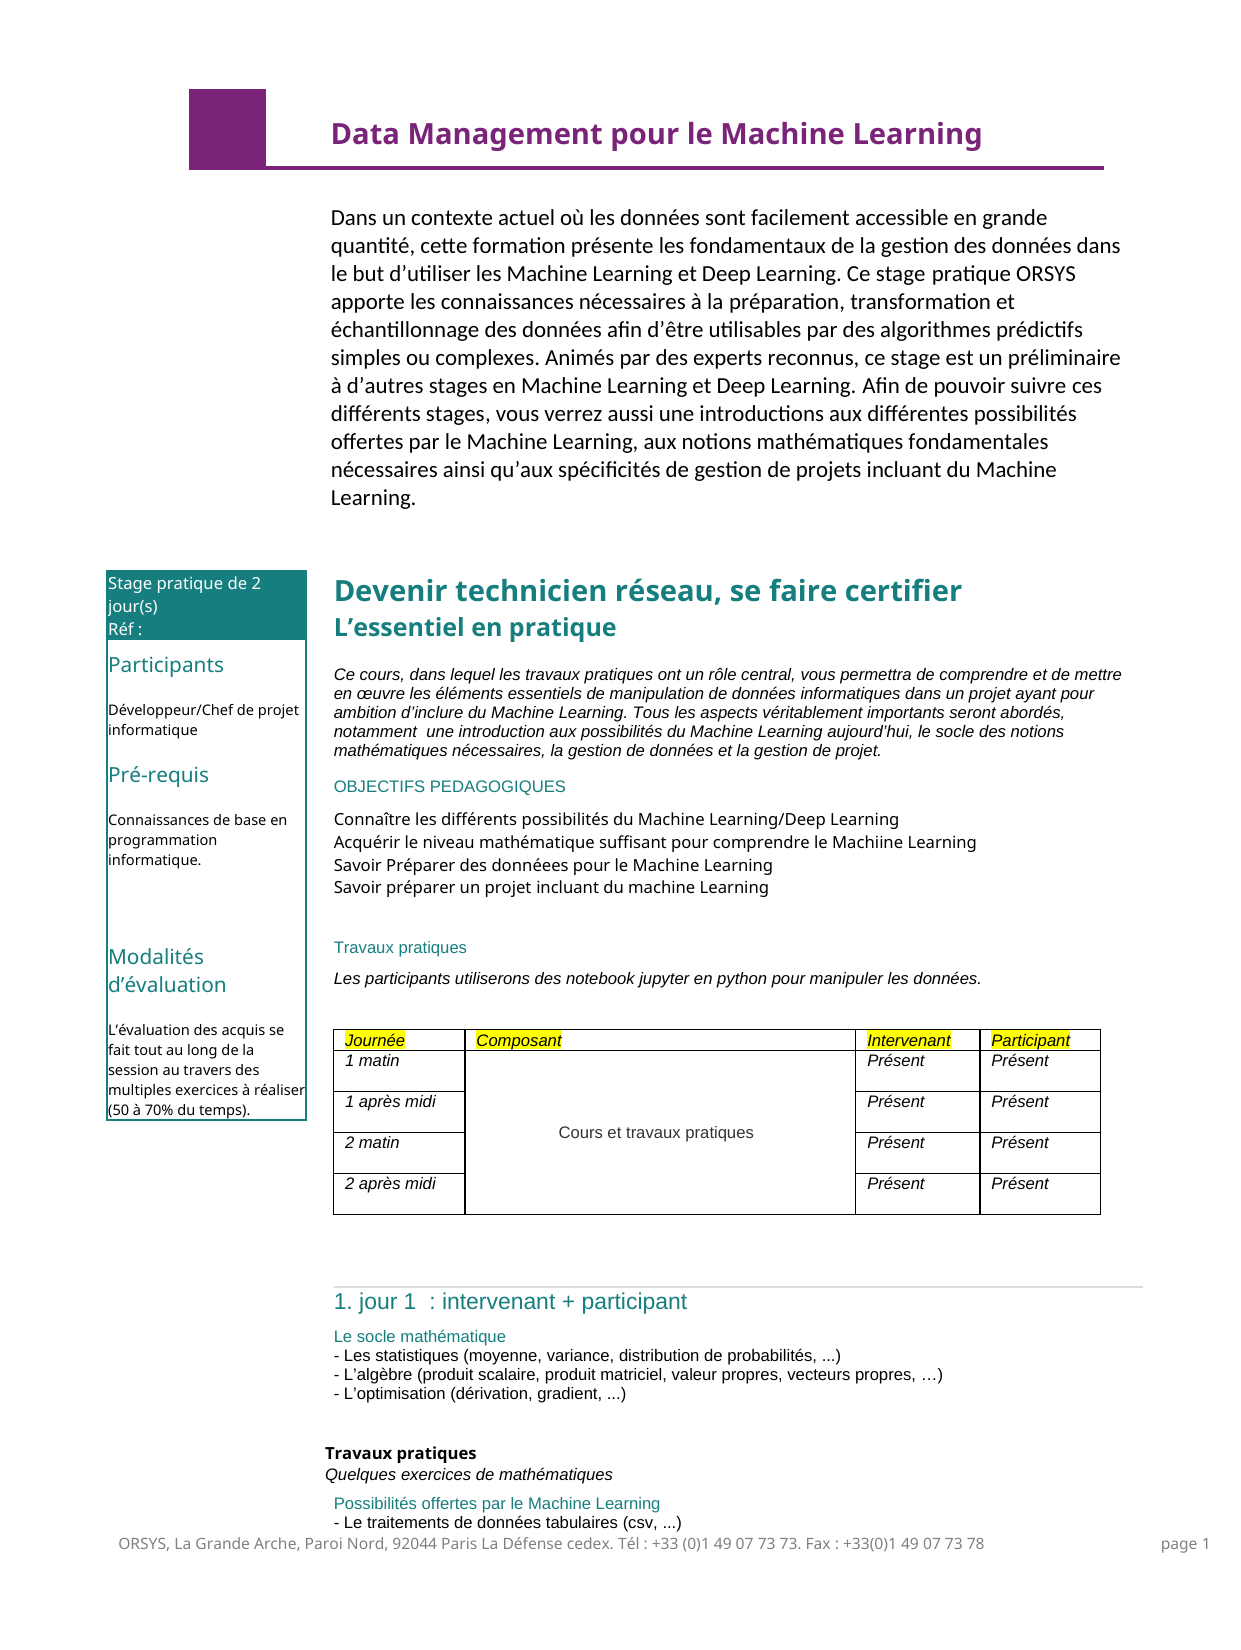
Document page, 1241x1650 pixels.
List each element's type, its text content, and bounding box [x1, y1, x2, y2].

text Dans un contexte actuel où les données sont facilement accessible en grande quantité, cette formation présente les fondamentaux de la gestion des données dans le but d’utiliser les Machine Learning et Deep Learning. Ce stage pratique ORSYS apporte les connaissances nécessaires à la préparation, transformation et échantillonnage des données afin d’être utilisables par des algorithmes prédictifs simples ou complexes. Animés par des experts reconnus, ce stage est un préliminaire à d’autres stages en Machine Learning et Deep Learning. Afin de pouvoir suivre ces différents stages, vous verrez aussi une introductions aux différentes possibilités offertes par le Machine Learning, aux notions mathématiques fondamentales nécessaires ainsi qu’aux spécificités de gestion de projets incluant du Machine Learning. [331, 203, 1128, 511]
table_cell Présent [856, 1092, 979, 1132]
table_header Stage pratique de 2 jour(s) Réf : Participants Développeur/Chef de projet informatique Pré-requis Connaissances de base en programmation informatique. Modalités d’évaluation L’évaluation des acquis se fait tout au long de la session au travers des multiples exercices à réaliser (50 à 70% du temps). [89, 570, 325, 1532]
table_header Intervenant [856, 1030, 979, 1049]
table_header Participant [981, 1030, 1100, 1049]
table_cell 2 après midi [334, 1174, 464, 1214]
table_header [266, 89, 324, 166]
table_cell 2 matin [334, 1133, 464, 1173]
table_header [331, 899, 744, 921]
table_header [744, 899, 1151, 921]
table_cell Présent [981, 1174, 1100, 1214]
table_cell Présent [856, 1174, 979, 1214]
table_cell Présent [856, 1051, 979, 1091]
table_cell 1 après midi [334, 1092, 464, 1132]
table_cell Cours et travaux pratiques [466, 1051, 855, 1214]
table_header Composant [466, 1030, 855, 1049]
table_header Data Management pour le Machine Learning [325, 89, 1104, 166]
table_cell 1 matin [334, 1051, 464, 1091]
table_cell Présent [981, 1051, 1100, 1091]
table_cell Présent [981, 1133, 1100, 1173]
table_header Journée [334, 1030, 464, 1049]
table_cell Présent [981, 1092, 1100, 1132]
table_header Devenir technicien réseau, se faire certifier L’essentiel en pratique Ce cours, dans lequel les travaux pratiques ont un rôle central, vous permettra de comprendre et de mettre en œuvre les éléments essentiels de manipulation de données informatiques dans un projet ayant pour ambition d’inclure du Machine Learning. Tous les aspects véritablement importants seront abordés, notamment une introduction aux possibilités du Machine Learning aujourd’hui, le socle des notions mathématiques nécessaires, la gestion de données et la gestion de projet. OBJECTIFS PEDAGOGIQUES Connaître les différents possibilités du Machine Learning/Deep Learning Acquérir le niveau mathématique suffisant pour comprendre le Machiine Learning Savoir Préparer des donnéees pour le Machine Learning Savoir préparer un projet incluant du machine Learning Travaux pratiques Les participants utiliserons des notebook jupyter en python pour manipuler les données. 1. jour 1 : intervenant + participant Le socle mathématique - Les statistiques (moyenne, variance, distribution de probabilités, ...) - L’algèbre (produit scalaire, produit matriciel, valeur propres, vecteurs propres, …) - L’optimisation (dérivation, gradient, ...) Travaux pratiques Quelques exercices de mathématiques Possibilités offertes par le Machine Learning - Le traitements de données tabulaires (csv, ...) - Le traitements de Séquences (données temporelles, données textuelles, ...) - Le traitements de graphes (réseaux sociaux, langage informatique, …. ) - Les problématiques à prendre en compte (techniques, juriques, éthiques, …) Travaux pratiques Étude de cas sur un projet fictif 1. jour 2 : intervenant + participant Gestion de données pour le Machine Learning - Introduction aux librairies numpy, seaborn, Pandas - Collecte - Préparation (Analyse des données) - Transformation (Imputation, Normalisation, ...) Travaux pratiques Préparation/Transformation d’une base de données tabulaire. Gestion de projet en Machine Learning - Comment intégrer du Machine Learning en entreprise ? - Gestion de projet - Intégration Travaux pratiques Suite de l’étude de cas sur le projet précédent [325, 570, 1151, 1442]
table_header [89, 89, 189, 166]
table_cell Présent [856, 1133, 979, 1173]
table_header [189, 89, 266, 166]
